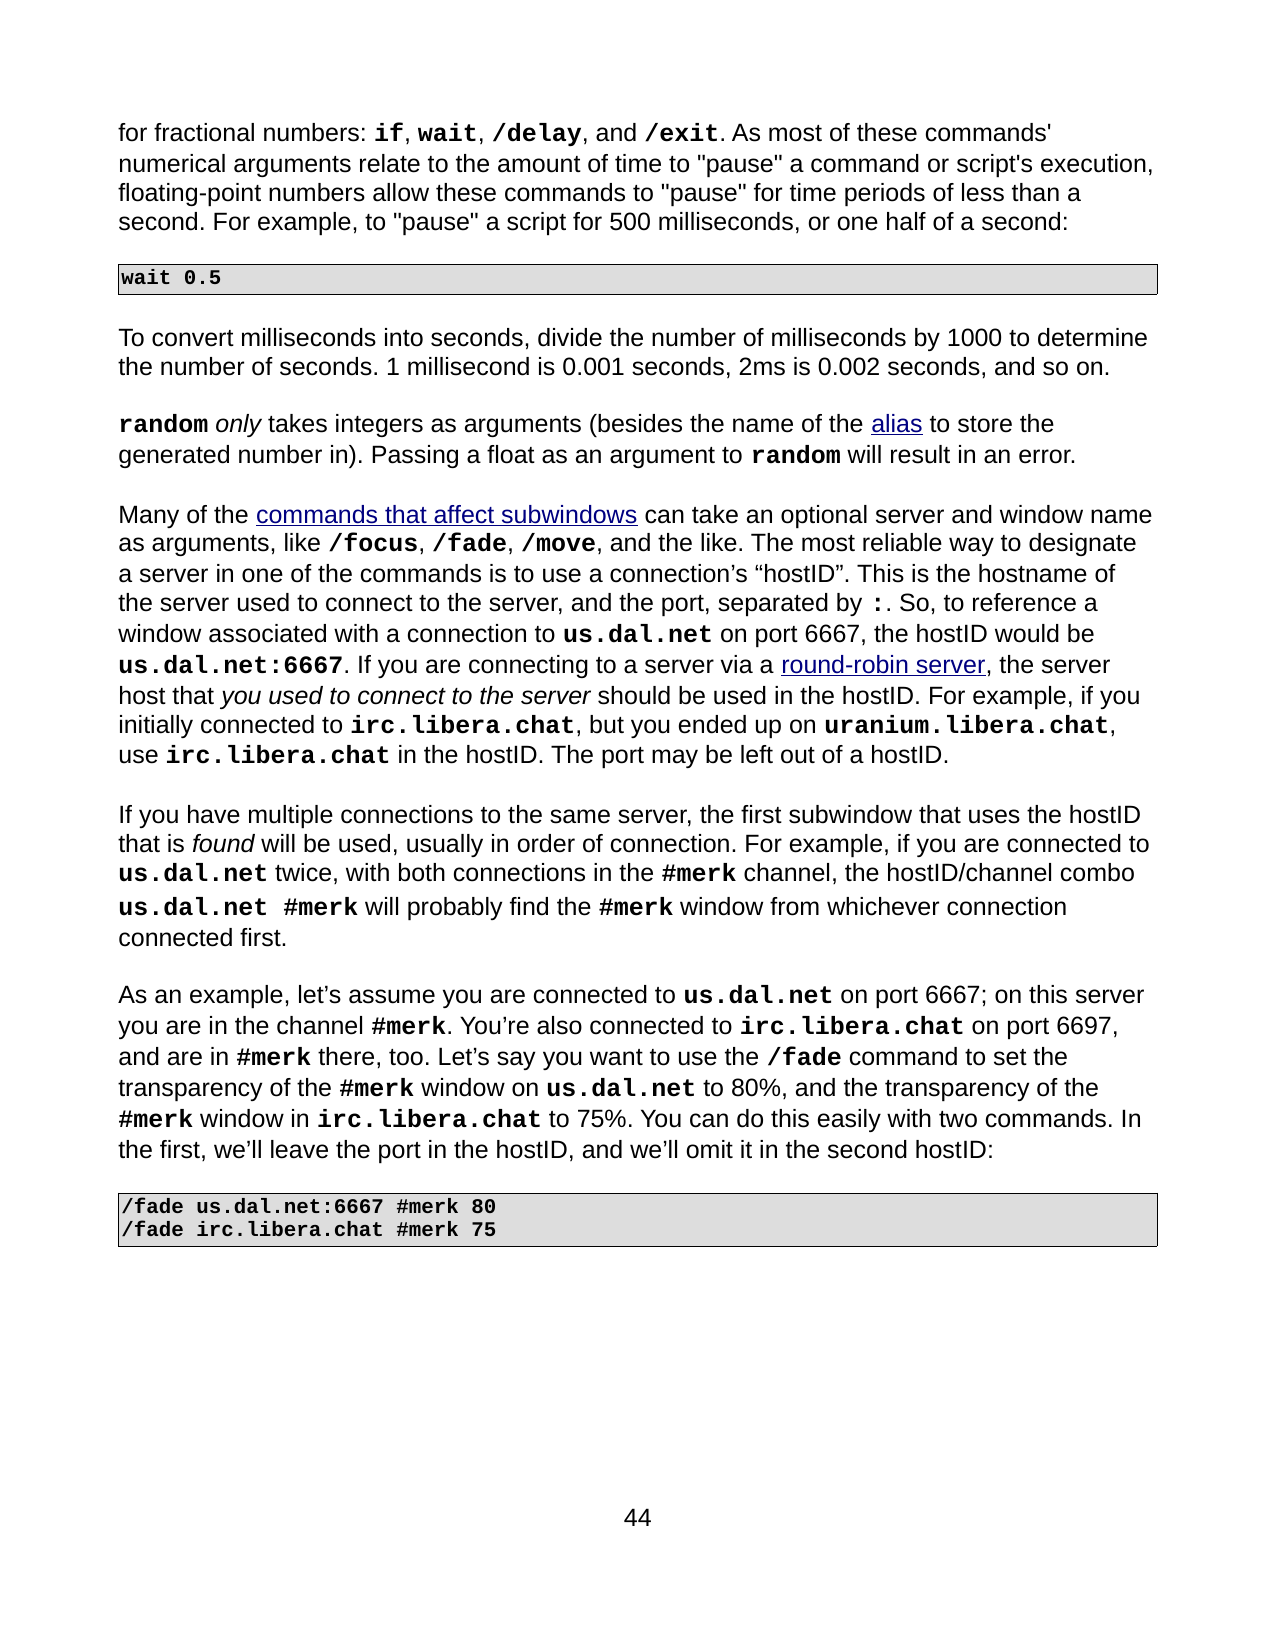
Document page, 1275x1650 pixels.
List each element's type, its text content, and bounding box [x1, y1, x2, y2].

text for fractional numbers: if, wait, /delay, and /exit. As most of these commands' numerical arguments relate to the amount of time to "pause" a command or script's execution, floating-point numbers allow these commands to "pause" for time periods of less than a second. For example, to "pause" a script for 500 milliseconds, or one half of a second: [118, 118, 1157, 264]
text random only takes integers as arguments (besides the name of the alias to store the generated number in). Passing a float as an argument to random will result in an error. [118, 409, 1157, 471]
text If you have multiple connections to the same server, the first subwindow that uses the hostID that is found will be used, usually in order of connection. For example, if you are connected to us.dal.net twice, with both connections in the #merk channel, the hostID/channel combo us.dal.net #merk will probably find the #merk window from whichever connection connected first. [118, 800, 1157, 952]
table_header wait 0.5 [119, 265, 1157, 294]
text As an example, let’s assume you are connected to us.dal.net on port 6667; on this server you are in the channel #merk. You’re also connected to irc.libera.chat on port 6697, and are in #merk there, too. Let’s say you want to use the /fade command to set the transparency of the #merk window on us.dal.net to 80%, and the transparency of the #merk window in irc.libera.chat to 75%. You can do this easily with two commands. In the first, we’ll leave the port in the hostID, and we’ll omit it in the second hostID: [118, 980, 1157, 1193]
text Many of the commands that affect subwindows can take an optional server and window name as arguments, like /focus, /fade, /move, and the like. The most reliable way to designate a server in one of the commands is to use a connection’s “hostID”. This is the hostname of the server used to connect to the server, and the port, separated by :. So, to reference a window associated with a connection to us.dal.net on port 6667, the hostID would be us.dal.net:6667. If you are connecting to a server via a round-robin server, the server host that you used to connect to the server should be used in the hostID. For example, if you initially connected to irc.libera.chat, but you ended up on uranium.libera.chat, use irc.libera.chat in the hostID. The port may be left out of a hostID. [118, 499, 1157, 771]
text To convert milliseconds into seconds, divide the number of milliseconds by 1000 to determine the number of seconds. 1 millisecond is 0.001 seconds, 2ms is 0.002 seconds, and so on. [118, 323, 1157, 380]
table_header /fade us.dal.net:6667 #merk 80 /fade irc.libera.chat #merk 75 [119, 1194, 1157, 1246]
